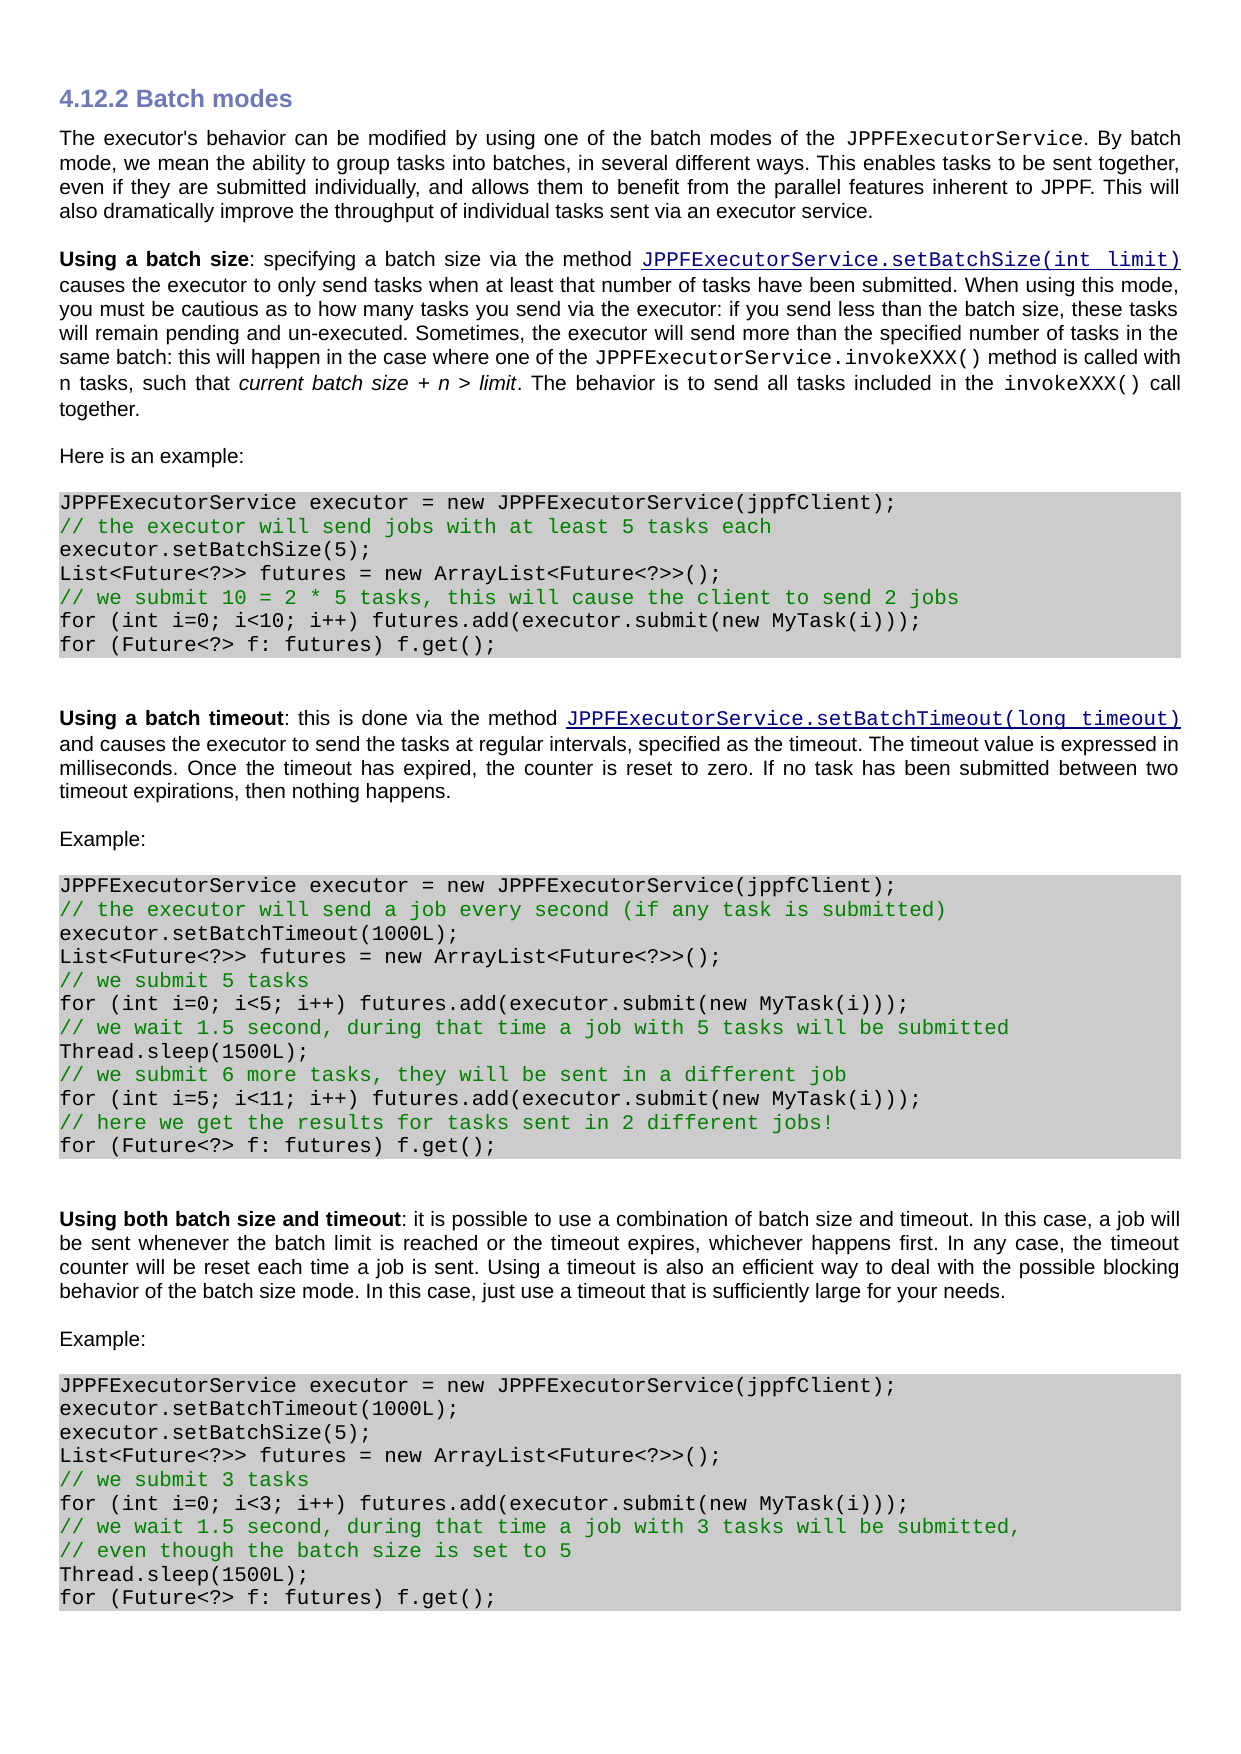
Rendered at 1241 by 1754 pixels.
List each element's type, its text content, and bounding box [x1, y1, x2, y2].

text // the executor will send a job every second (if any task is submitted) [59, 899, 1181, 922]
text JPPFExecutorService executor = new JPPFExecutorService(jppfClient); [59, 1374, 1181, 1398]
text JPPFExecutorService executor = new JPPFExecutorService(jppfClient); [59, 492, 1181, 516]
text executor.setBatchTimeout(1000L); [59, 922, 1181, 946]
text Thread.sleep(1500L); [59, 1041, 1181, 1064]
text Example: [59, 827, 1181, 851]
text // we wait 1.5 second, during that time a job with 5 tasks will be submitted [59, 1017, 1181, 1041]
text // the executor will send jobs with at least 5 tasks each [59, 516, 1181, 539]
text for (Future<?> f: futures) f.get(); [59, 634, 1181, 658]
text // we submit 6 more tasks, they will be sent in a different job [59, 1064, 1181, 1088]
text for (int i=5; i<11; i++) futures.add(executor.submit(new MyTask(i))); [59, 1088, 1181, 1112]
text for (int i=0; i<10; i++) futures.add(executor.submit(new MyTask(i))); [59, 610, 1181, 634]
subtitle Batch modes [59, 84, 1181, 113]
text The executor's behavior can be modified by using one of the batch modes of the JPPFExecutorService. By batch mode, we mean the ability to group tasks into batches, in several different ways. This enables tasks to be sent together, even if they are submitted individually, and allows them to benefit from the parallel features inherent to JPPF. This will also dramatically improve the throughput of individual tasks sent via an executor service. [59, 125, 1181, 223]
text List<Future<?>> futures = new ArrayList<Future<?>>(); [59, 1446, 1181, 1469]
text Using a batch size: specifying a batch size via the method JPPFExecutorService.setBatchSize(int limit) causes the executor to only send tasks when at least that number of tasks have been submitted. When using this mode, you must be cautious as to how many tasks you send via the executor: if you send less than the batch size, these tasks will remain pending and un-executed. Sometimes, the executor will send more than the specified number of tasks in the same batch: this will happen in the case where one of the JPPFExecutorService.invokeXXX() method is called with n tasks, such that current batch size + n > limit. The behavior is to send all tasks included in the invokeXXX() call together. [59, 247, 1181, 420]
text executor.setBatchTimeout(1000L); [59, 1398, 1181, 1422]
text // we submit 3 tasks [59, 1469, 1181, 1493]
text for (Future<?> f: futures) f.get(); [59, 1135, 1181, 1159]
text Example: [59, 1327, 1181, 1351]
text List<Future<?>> futures = new ArrayList<Future<?>>(); [59, 946, 1181, 970]
text Here is an example: [59, 444, 1181, 468]
text for (Future<?> f: futures) f.get(); [59, 1587, 1181, 1611]
text // we submit 5 tasks [59, 970, 1181, 993]
text JPPFExecutorService executor = new JPPFExecutorService(jppfClient); [59, 875, 1181, 899]
text Using a batch timeout: this is done via the method JPPFExecutorService.setBatchTimeout(long timeout) and causes the executor to send the tasks at regular intervals, specified as the timeout. The timeout value is expressed in milliseconds. Once the timeout has expired, the counter is reset to zero. If no task has been submitted between two timeout expirations, then nothing happens. [59, 706, 1181, 803]
text Thread.sleep(1500L); [59, 1564, 1181, 1587]
text List<Future<?>> futures = new ArrayList<Future<?>>(); [59, 563, 1181, 587]
text // we wait 1.5 second, during that time a job with 3 tasks will be submitted, [59, 1516, 1181, 1540]
text // even though the batch size is set to 5 [59, 1540, 1181, 1564]
text // here we get the results for tasks sent in 2 different jobs! [59, 1112, 1181, 1135]
text for (int i=0; i<5; i++) futures.add(executor.submit(new MyTask(i))); [59, 993, 1181, 1017]
text for (int i=0; i<3; i++) futures.add(executor.submit(new MyTask(i))); [59, 1493, 1181, 1516]
text // we submit 10 = 2 * 5 tasks, this will cause the client to send 2 jobs [59, 587, 1181, 610]
text Using both batch size and timeout: it is possible to use a combination of batch size and timeout. In this case, a job will be sent whenever the batch limit is reached or the timeout expires, whichever happens first. In any case, the timeout counter will be reset each time a job is sent. Using a timeout is also an efficient way to deal with the possible blocking behavior of the batch size mode. In this case, just use a timeout that is sufficiently large for your needs. [59, 1207, 1181, 1303]
text executor.setBatchSize(5); [59, 539, 1181, 563]
text executor.setBatchSize(5); [59, 1422, 1181, 1446]
